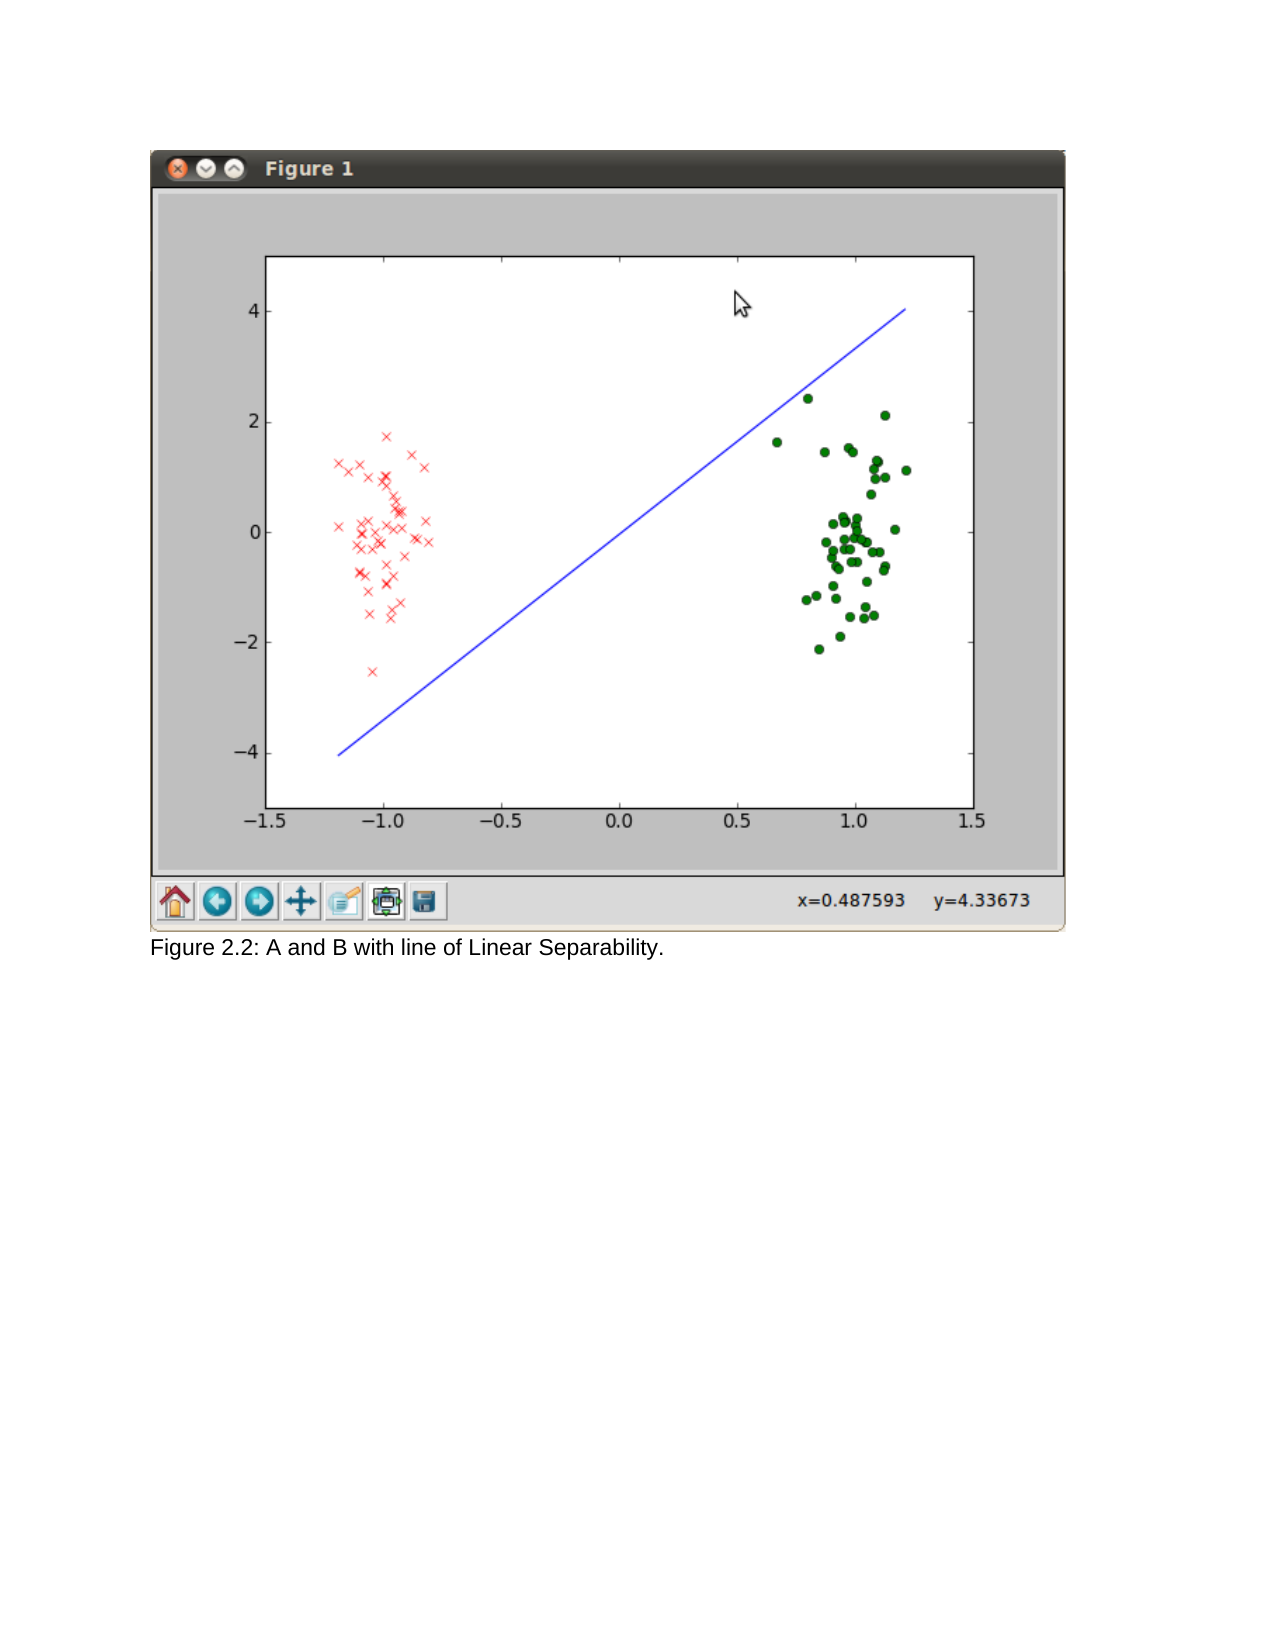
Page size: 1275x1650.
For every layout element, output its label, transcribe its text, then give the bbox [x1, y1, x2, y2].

picture [150, 150, 1066, 932]
text Figure 2.2: A and B with line of Linear Separability. [150, 935, 1125, 961]
